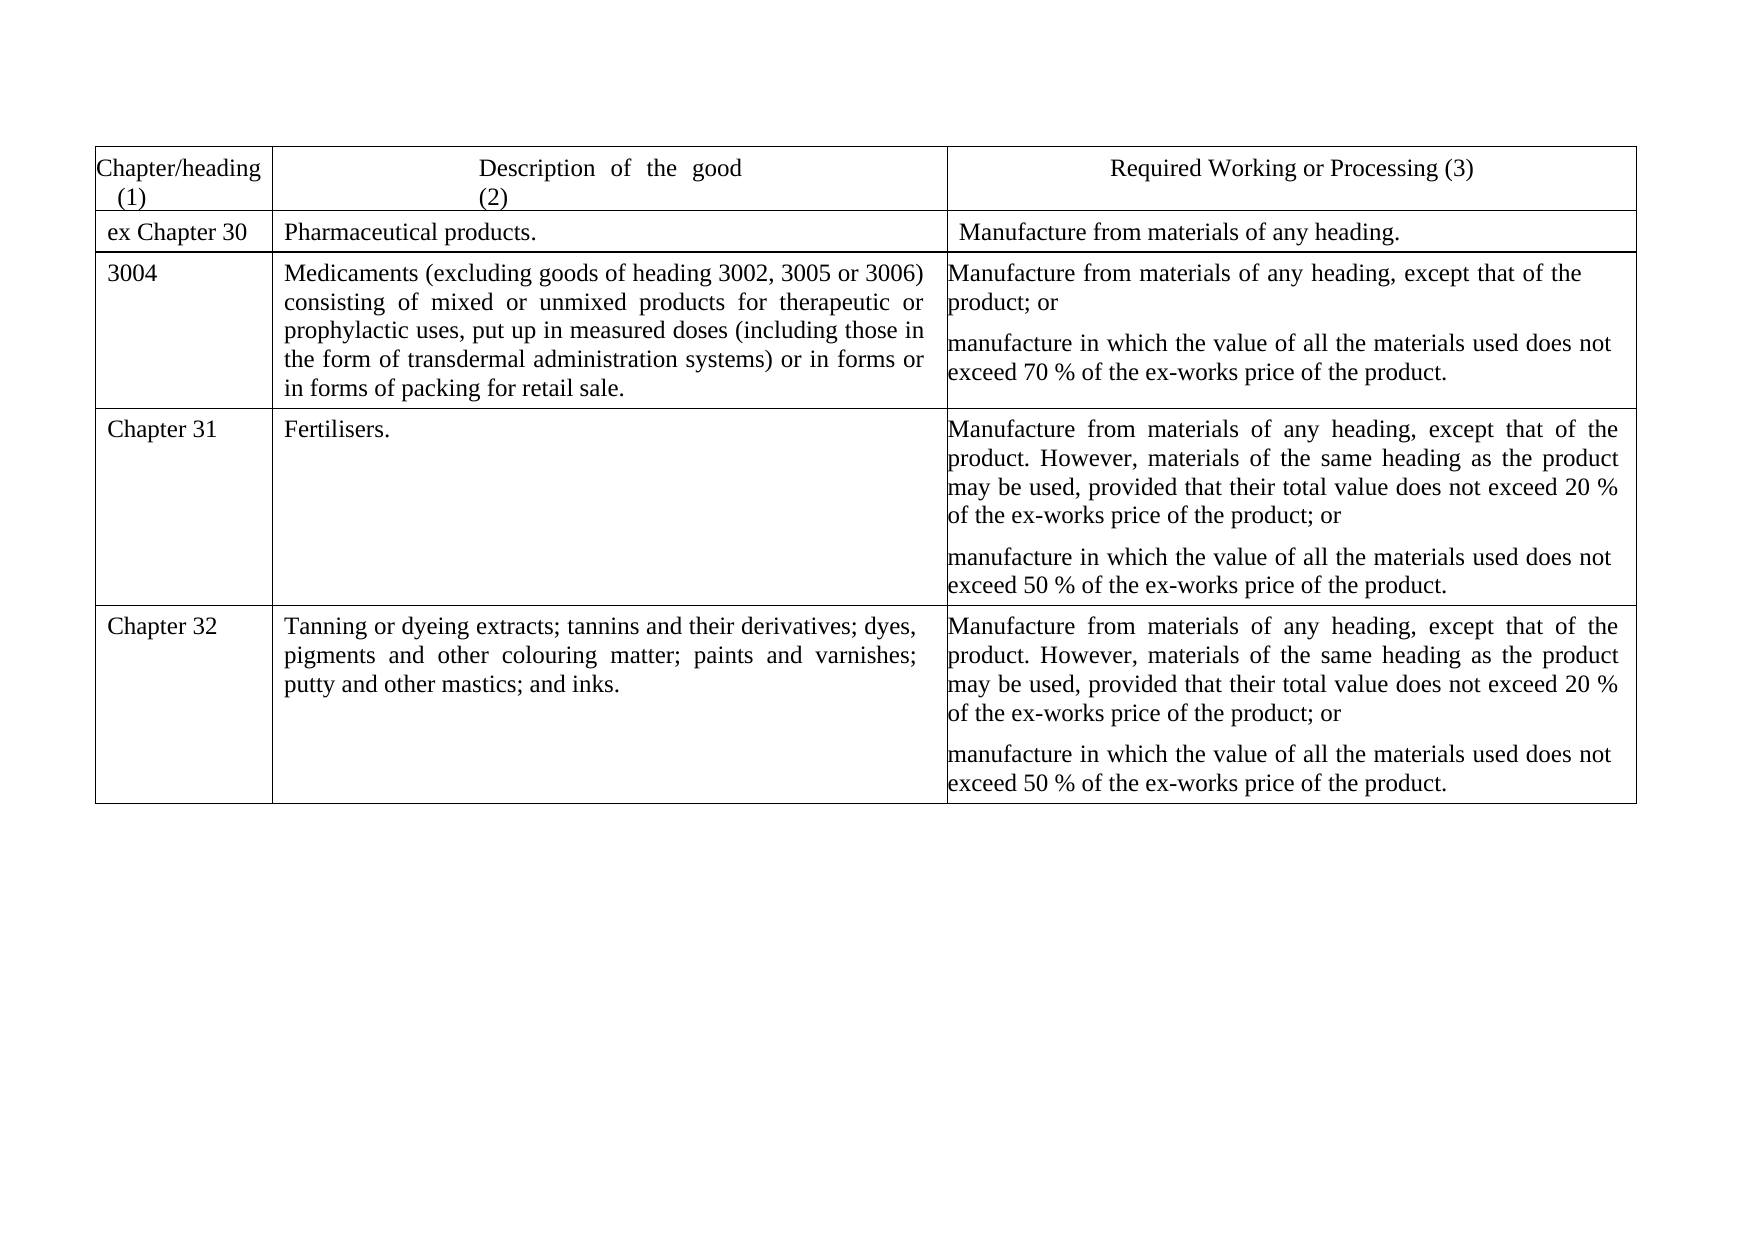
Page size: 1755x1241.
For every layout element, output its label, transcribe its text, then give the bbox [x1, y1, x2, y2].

table_cell Manufacture from materials of any heading, except that of the product. However, materials of the same heading as the product may be used, provided that their total value does not exceed 20 % of the ex-works price of the product; or manufacture in which the value of all the materials used does not exceed 50 % of the ex-works price of the product. [948, 606, 1636, 802]
table_cell Pharmaceutical products. [273, 211, 947, 251]
table_cell 3004 [96, 253, 272, 408]
table_header Chapter/heading (1) [96, 147, 272, 210]
table_cell ex Chapter 30 [96, 211, 272, 251]
table_cell Chapter 32 [96, 606, 272, 802]
table_header Required Working or Processing (3) [948, 147, 1636, 210]
table_cell Manufacture from materials of any heading, except that of the product; or manufacture in which the value of all the materials used does not exceed 70 % of the ex-works price of the product. [948, 253, 1636, 408]
table_header Description of the good (2) [273, 147, 947, 210]
table_cell Manufacture from materials of any heading, except that of the product. However, materials of the same heading as the product may be used, provided that their total value does not exceed 20 % of the ex-works price of the product; or manufacture in which the value of all the materials used does not exceed 50 % of the ex-works price of the product. [948, 409, 1636, 605]
table_cell Manufacture from materials of any heading. [948, 211, 1636, 251]
table_cell Fertilisers. [273, 409, 947, 605]
table_cell Medicaments (excluding goods of heading 3002, 3005 or 3006) consisting of mixed or unmixed products for therapeutic or prophylactic uses, put up in measured doses (including those in the form of transdermal administration systems) or in forms or in forms of packing for retail sale. [273, 253, 947, 408]
table_cell Tanning or dyeing extracts; tannins and their derivatives; dyes, pigments and other colouring matter; paints and varnishes; putty and other mastics; and inks. [273, 606, 947, 802]
table_cell Chapter 31 [96, 409, 272, 605]
